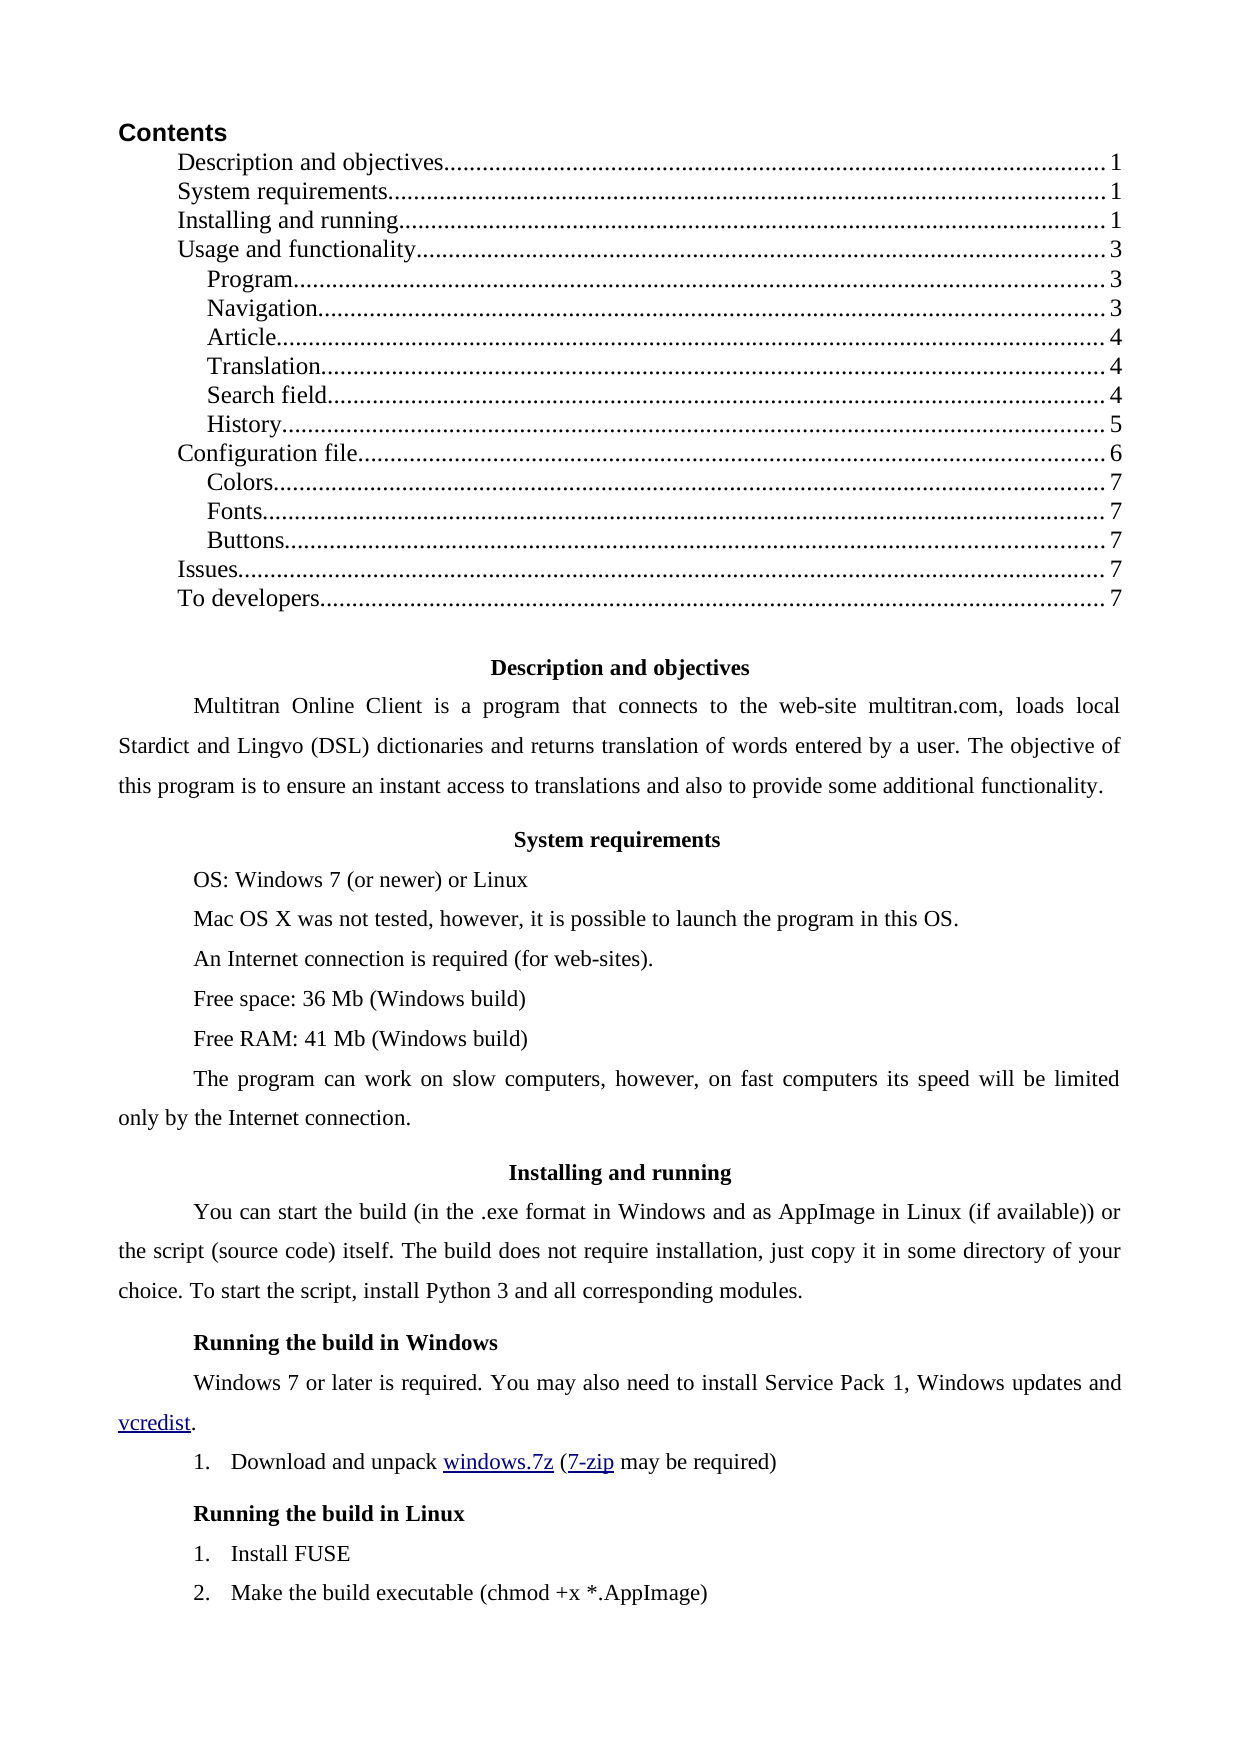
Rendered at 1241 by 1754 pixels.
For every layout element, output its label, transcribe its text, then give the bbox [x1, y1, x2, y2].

text Program 3 [207, 263, 1122, 292]
list Download and unpack windows.7z (7-zip may be required) [193, 1448, 1122, 1475]
text Buttons 7 [207, 525, 1122, 554]
text OS: Windows 7 (or newer) or Linux [118, 865, 1122, 892]
text Running the build in Windows [118, 1329, 1122, 1355]
text Mac OS X was not tested, however, it is possible to launch the program in this OS. [118, 905, 1122, 932]
text Issues 7 [177, 554, 1122, 583]
text Colors 7 [207, 467, 1122, 496]
text Description and objectives 1 [177, 147, 1122, 176]
text Installing and running 1 [177, 205, 1122, 234]
text Configuration file 6 [177, 438, 1122, 467]
subtitle Description and objectives [118, 653, 1122, 680]
text Windows 7 or later is required. You may also need to install Service Pack 1, Windows updates and vcredist. [118, 1368, 1122, 1435]
text Running the build in Linux [118, 1500, 1122, 1526]
text System requirements 1 [177, 176, 1122, 205]
text Multitran Online Client is a program that connects to the web-site multitran.com, loads local Stardict and Lingvo (DSL) dictionaries and returns translation of words entered by a user. The objective of this program is to ensure an instant access to translations and also to provide some additional functionality. [118, 692, 1122, 798]
text Free RAM: 41 Mb (Windows build) [118, 1024, 1122, 1051]
text Fonts 7 [207, 496, 1122, 525]
subtitle Contents [118, 118, 1122, 147]
text History 5 [207, 409, 1122, 438]
subtitle System requirements [118, 826, 1122, 853]
text Search field 4 [207, 380, 1122, 409]
text You can start the build (in the .exe format in Windows and as AppImage in Linux (if available)) or the script (source code) itself. The build does not require installation, just copy it in some directory of your choice. To start the script, install Python 3 and all corresponding modules. [118, 1198, 1122, 1304]
text Translation 4 [207, 351, 1122, 380]
text Navigation 3 [207, 292, 1122, 322]
subtitle Installing and running [118, 1158, 1122, 1185]
text Usage and functionality 3 [177, 234, 1122, 263]
text The program can work on slow computers, however, on fast computers its speed will be limited only by the Internet connection. [118, 1064, 1122, 1131]
text To developers 7 [177, 583, 1122, 612]
text Article 4 [207, 322, 1122, 351]
text Free space: 36 Mb (Windows build) [118, 985, 1122, 1011]
text An Internet connection is required (for web-sites). [118, 945, 1122, 972]
list Install FUSE [193, 1539, 1122, 1566]
list Make the build executable (chmod +x *.AppImage) [193, 1579, 1122, 1606]
